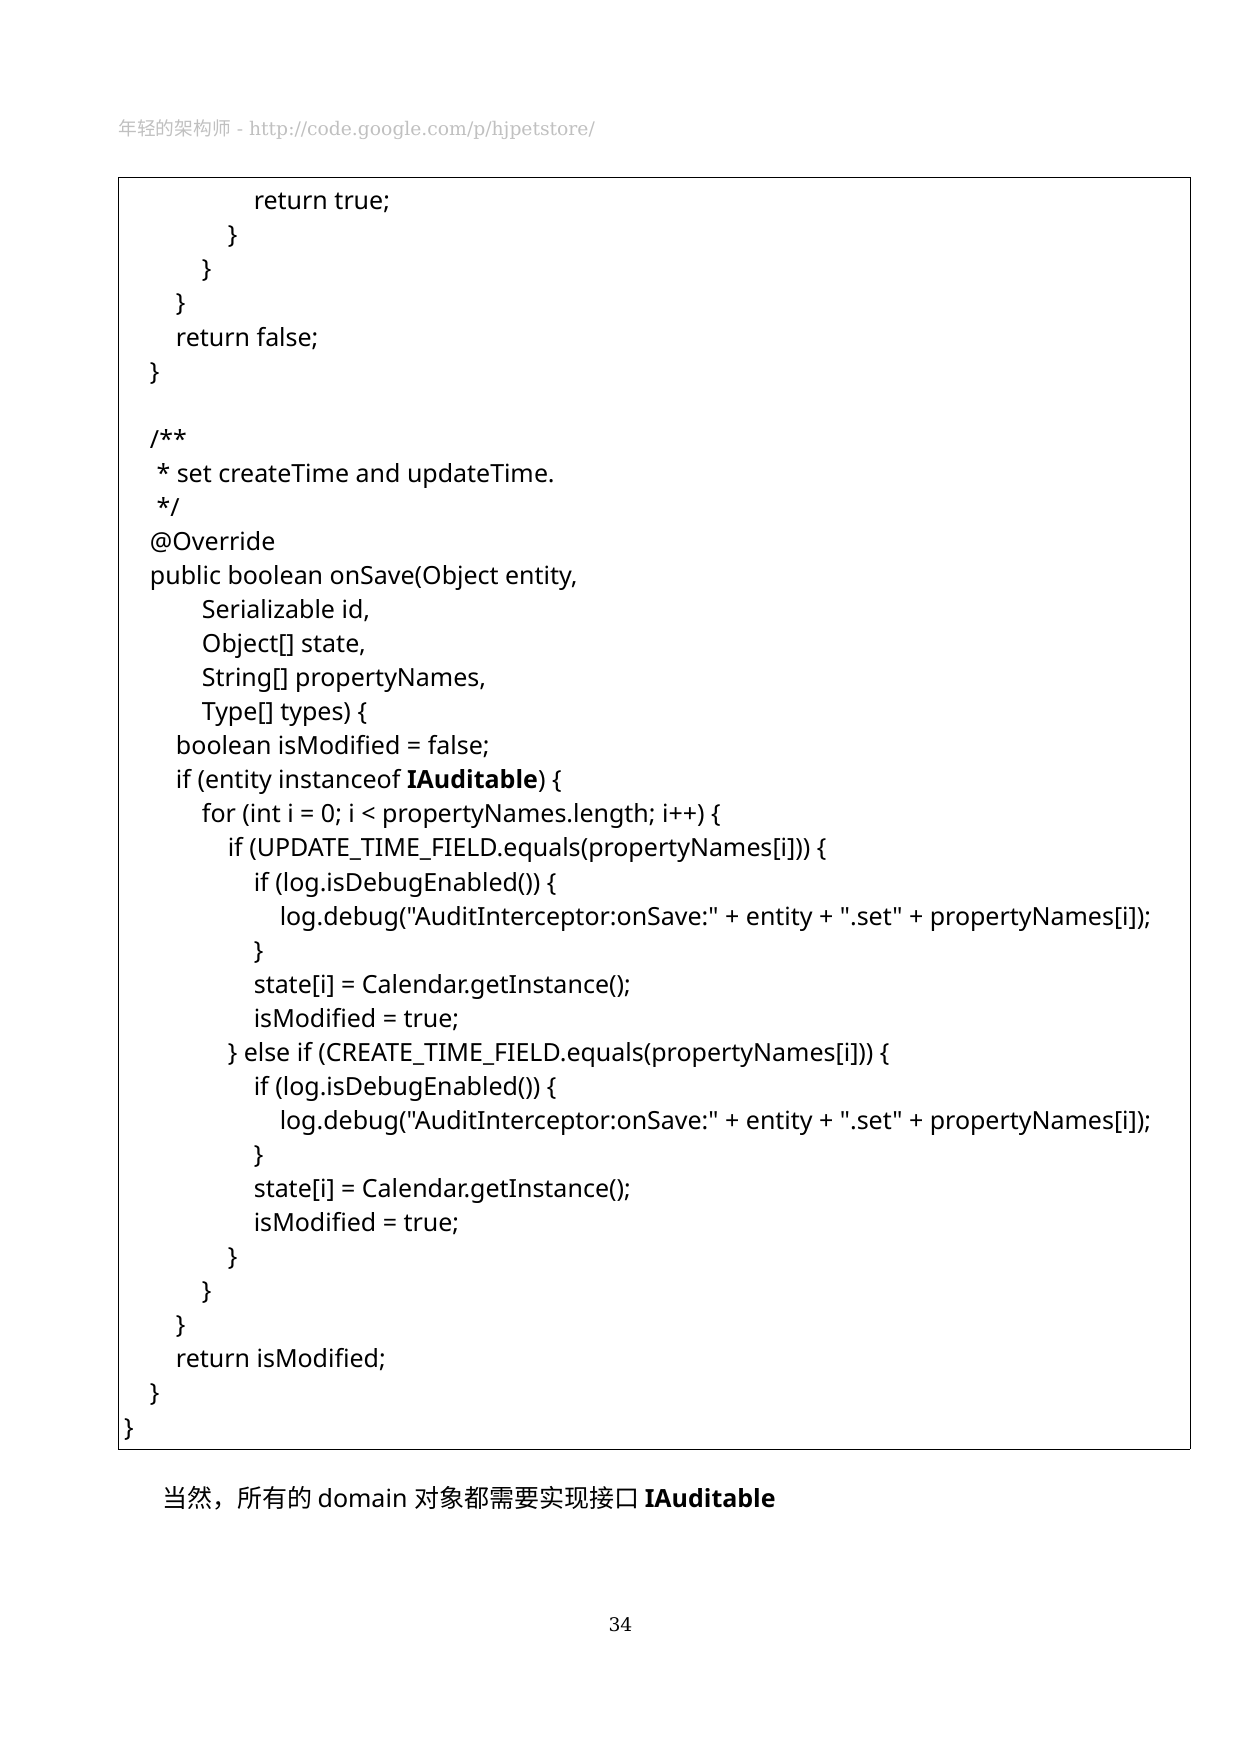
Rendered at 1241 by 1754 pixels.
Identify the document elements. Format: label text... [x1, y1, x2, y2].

table_cell return true; } } } return false; } /** * set createTime and updateTime. */ @Override public boolean onSave(Object entity, Serializable id, Object[] state, String[] propertyNames, Type[] types) { boolean isModified = false; if (entity instanceof IAuditable) { for (int i = 0; i < propertyNames.length; i++) { if (UPDATE_TIME_FIELD.equals(propertyNames[i])) { if (log.isDebugEnabled()) { log.debug("AuditInterceptor:onSave:" + entity + ".set" + propertyNames[i]); } state[i] = Calendar.getInstance(); isModified = true; } else if (CREATE_TIME_FIELD.equals(propertyNames[i])) { if (log.isDebugEnabled()) { log.debug("AuditInterceptor:onSave:" + entity + ".set" + propertyNames[i]); } state[i] = Calendar.getInstance(); isModified = true; } } } return isModified; } } [119, 178, 1190, 1449]
text 当然，所有的 domain 对象都需要实现接口 IAuditable [118, 1478, 1122, 1514]
